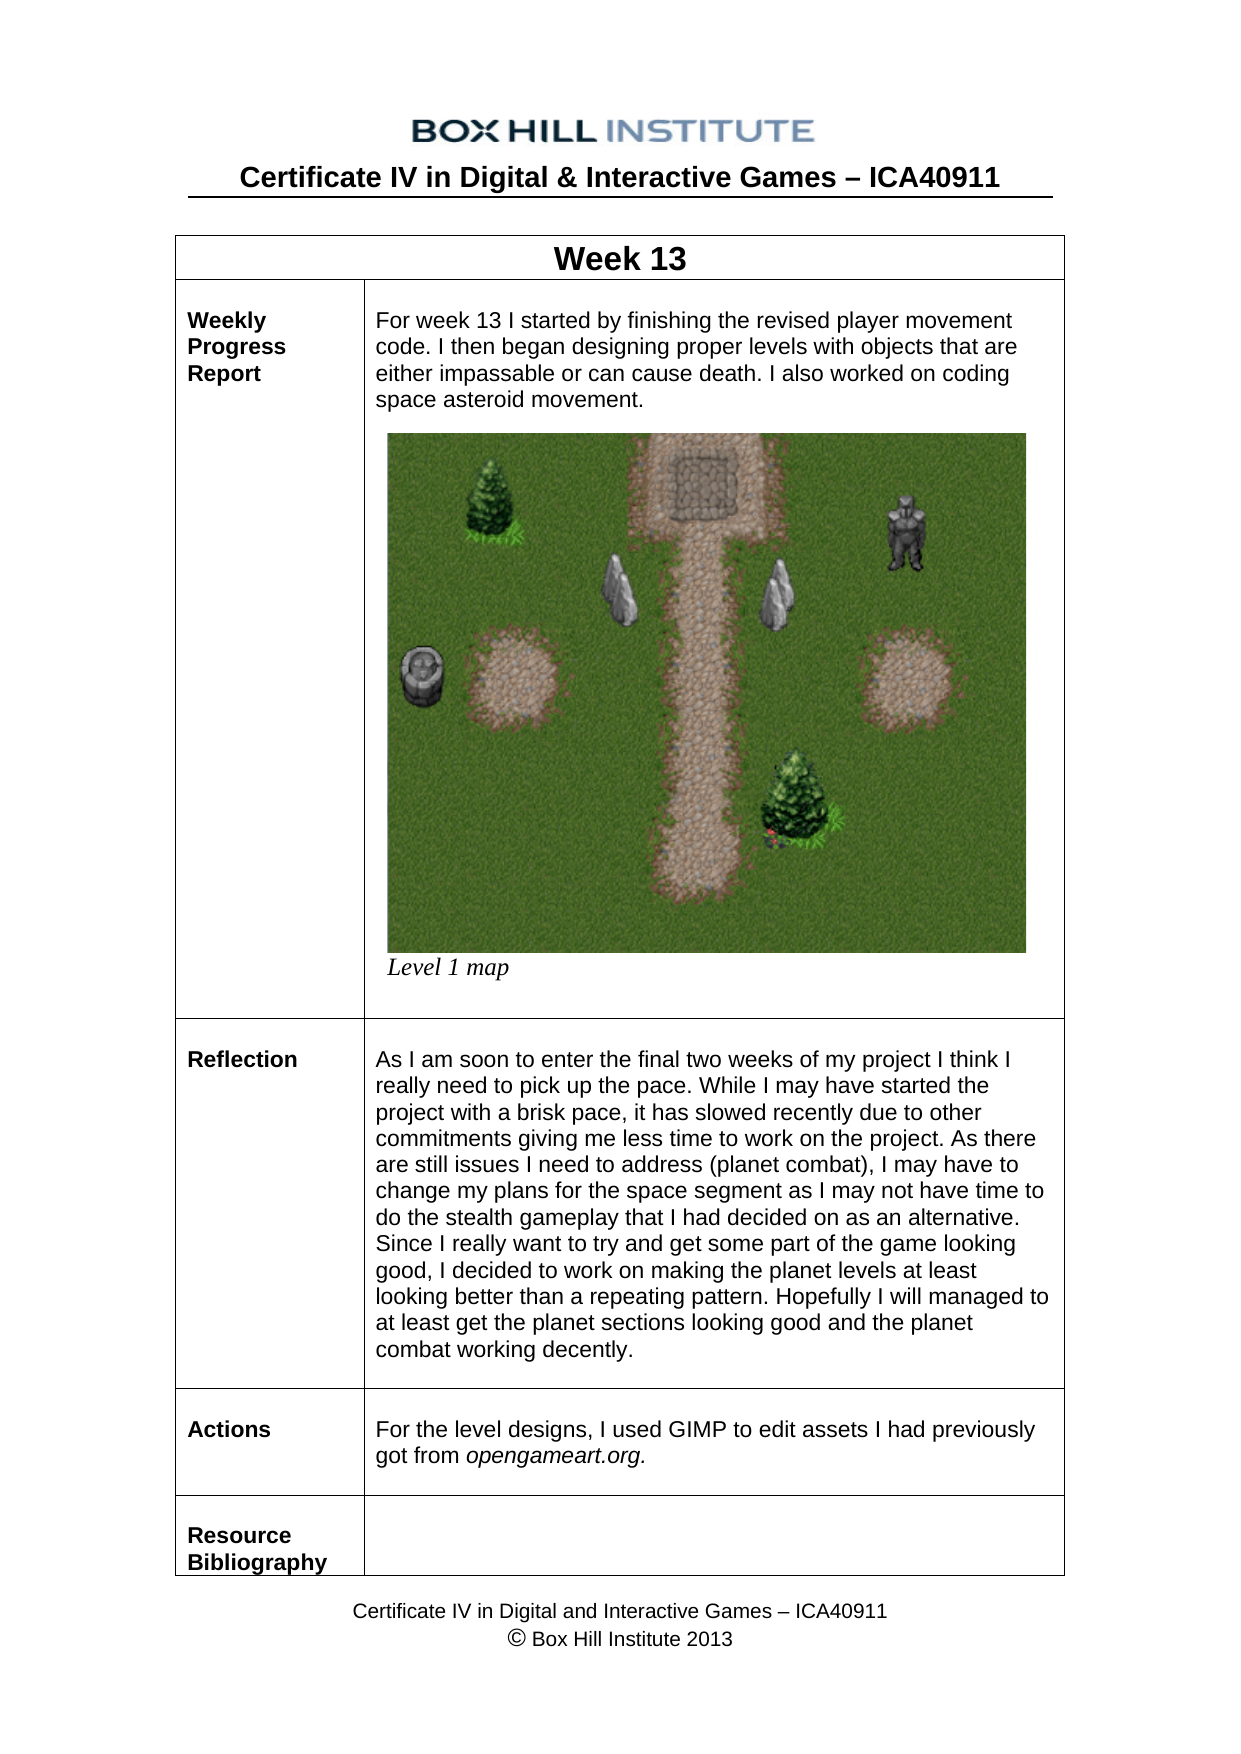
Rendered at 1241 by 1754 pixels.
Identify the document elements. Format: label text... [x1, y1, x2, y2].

table_cell Actions [176, 1389, 364, 1495]
table_header Week 13 [176, 236, 1064, 279]
picture [387, 433, 1027, 953]
table_cell For week 13 I started by finishing the revised player movement code. I then began designing proper levels with objects that are either impassable or can cause death. I also worked on coding space asteroid movement. [365, 434, 1064, 1018]
table_cell For the level designs, I used GIMP to edit assets I had previously got from opengameart.org. [365, 1389, 1064, 1495]
table_cell For week 13 I started by finishing the revised player movement code. I then began designing proper levels with objects that are either impassable or can cause death. I also worked on coding space asteroid movement. [365, 280, 1064, 433]
table_cell As I am soon to enter the final two weeks of my project I think I really need to pick up the pace. While I may have started the project with a brisk pace, it has slowed recently due to other commitments giving me less time to work on the project. As there are still issues I need to address (planet combat), I may have to change my plans for the space segment as I may not have time to do the stealth gameplay that I had decided on as an alternative. Since I really want to try and get some part of the game looking good, I decided to work on making the planet levels at least looking better than a repeating pattern. Hopefully I will managed to at least get the planet sections looking good and the planet combat working decently. [365, 1019, 1064, 1388]
table_cell [365, 1496, 1064, 1575]
table_cell Reflection [176, 1019, 364, 1388]
table_cell Resource Bibliography [176, 1496, 364, 1575]
picture [410, 111, 830, 152]
table_cell Weekly Progress Report [176, 280, 364, 1018]
